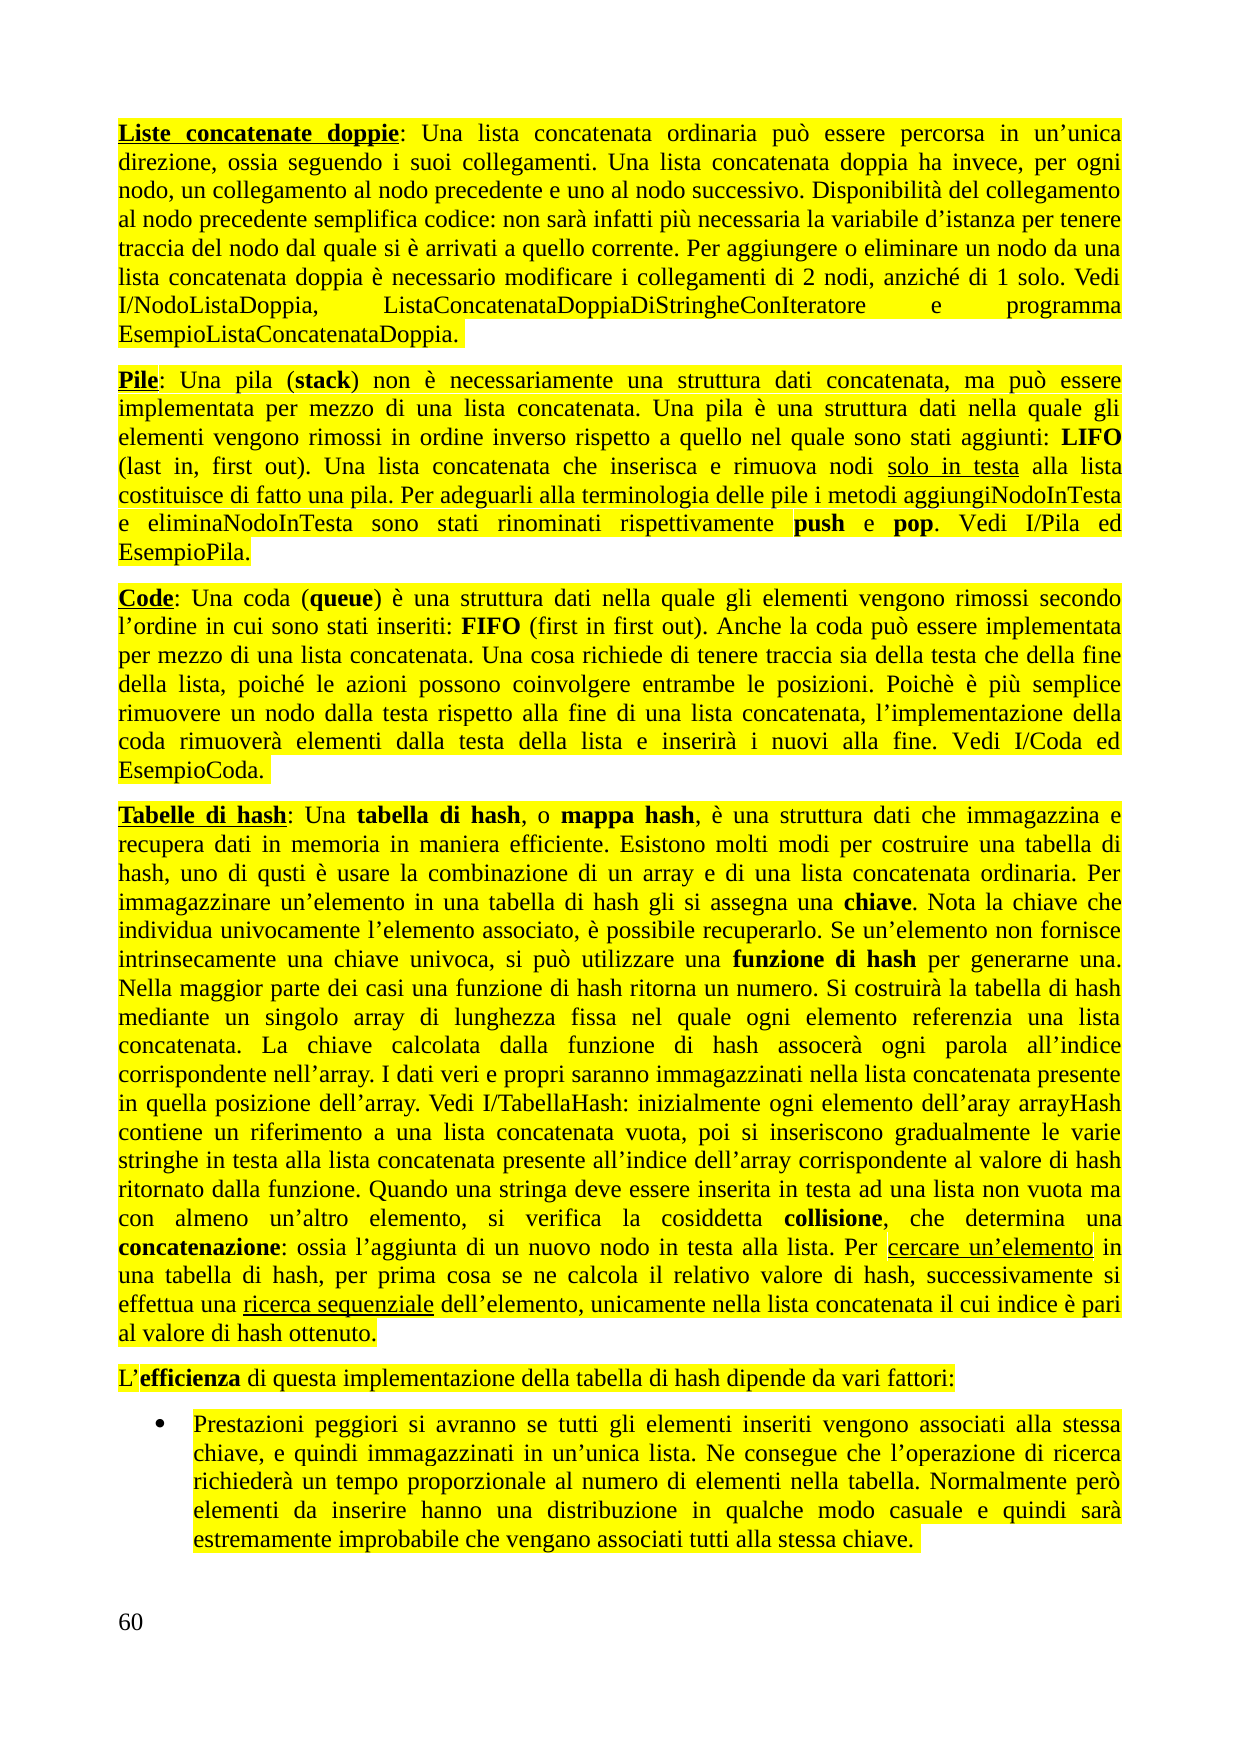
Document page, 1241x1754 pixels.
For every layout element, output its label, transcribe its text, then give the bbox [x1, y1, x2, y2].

list Prestazioni peggiori si avranno se tutti gli elementi inseriti vengono associati alla stessa chiave, e quindi immagazzinati in un’unica lista. Ne consegue che l’operazione di ricerca richiederà un tempo proporzionale al numero di elementi nella tabella. Normalmente però elementi da inserire hanno una distribuzione in qualche modo casuale e quindi sarà estremamente improbabile che vengano associati tutti alla stessa chiave. [156, 1409, 1122, 1553]
text Tabelle di hash: Una tabella di hash, o mappa hash, è una struttura dati che immagazzina e recupera dati in memoria in maniera efficiente. Esistono molti modi per costruire una tabella di hash, uno di qusti è usare la combinazione di un array e di una lista concatenata ordinaria. Per immagazzinare un’elemento in una tabella di hash gli si assegna una chiave. Nota la chiave che individua univocamente l’elemento associato, è possibile recuperarlo. Se un’elemento non fornisce intrinsecamente una chiave univoca, si può utilizzare una funzione di hash per generarne una. Nella maggior parte dei casi una funzione di hash ritorna un numero. Si costruirà la tabella di hash mediante un singolo array di lunghezza fissa nel quale ogni elemento referenzia una lista concatenata. La chiave calcolata dalla funzione di hash assocerà ogni parola all’indice corrispondente nell’array. I dati veri e propri saranno immagazzinati nella lista concatenata presente in quella posizione dell’array. Vedi I/TabellaHash: inizialmente ogni elemento dell’aray arrayHash contiene un riferimento a una lista concatenata vuota, poi si inseriscono gradualmente le varie stringhe in testa alla lista concatenata presente all’indice dell’array corrispondente al valore di hash ritornato dalla funzione. Quando una stringa deve essere inserita in testa ad una lista non vuota ma con almeno un’altro elemento, si verifica la cosiddetta collisione, che determina una concatenazione: ossia l’aggiunta di un nuovo nodo in testa alla lista. Per cercare un’elemento in una tabella di hash, per prima cosa se ne calcola il relativo valore di hash, successivamente si effettua una ricerca sequenziale dell’elemento, unicamente nella lista concatenata il cui indice è pari al valore di hash ottenuto. [118, 801, 1122, 1347]
text Pile: Una pila (stack) non è necessariamente una struttura dati concatenata, ma può essere implementata per mezzo di una lista concatenata. Una pila è una struttura dati nella quale gli elementi vengono rimossi in ordine inverso rispetto a quello nel quale sono stati aggiunti: LIFO (last in, first out). Una lista concatenata che inserisca e rimuova nodi solo in testa alla lista costituisce di fatto una pila. Per adeguarli alla terminologia delle pile i metodi aggiungiNodoInTesta e eliminaNodoInTesta sono stati rinominati rispettivamente push e pop. Vedi I/Pila ed EsempioPila. [118, 365, 1122, 566]
text Code: Una coda (queue) è una struttura dati nella quale gli elementi vengono rimossi secondo l’ordine in cui sono stati inseriti: FIFO (first in first out). Anche la coda può essere implementata per mezzo di una lista concatenata. Una cosa richiede di tenere traccia sia della testa che della fine della lista, poiché le azioni possono coinvolgere entrambe le posizioni. Poichè è più semplice rimuovere un nodo dalla testa rispetto alla fine di una lista concatenata, l’implementazione della coda rimuoverà elementi dalla testa della lista e inserirà i nuovi alla fine. Vedi I/Coda ed EsempioCoda. [118, 583, 1122, 784]
text Liste concatenate doppie: Una lista concatenata ordinaria può essere percorsa in un’unica direzione, ossia seguendo i suoi collegamenti. Una lista concatenata doppia ha invece, per ogni nodo, un collegamento al nodo precedente e uno al nodo successivo. Disponibilità del collegamento al nodo precedente semplifica codice: non sarà infatti più necessaria la variabile d’istanza per tenere traccia del nodo dal quale si è arrivati a quello corrente. Per aggiungere o eliminare un nodo da una lista concatenata doppia è necessario modificare i collegamenti di 2 nodi, anziché di 1 solo. Vedi I/NodoListaDoppia, ListaConcatenataDoppiaDiStringheConIteratore e programma EsempioListaConcatenataDoppia. [118, 118, 1122, 348]
text L’efficienza di questa implementazione della tabella di hash dipende da vari fattori: [118, 1363, 1122, 1392]
